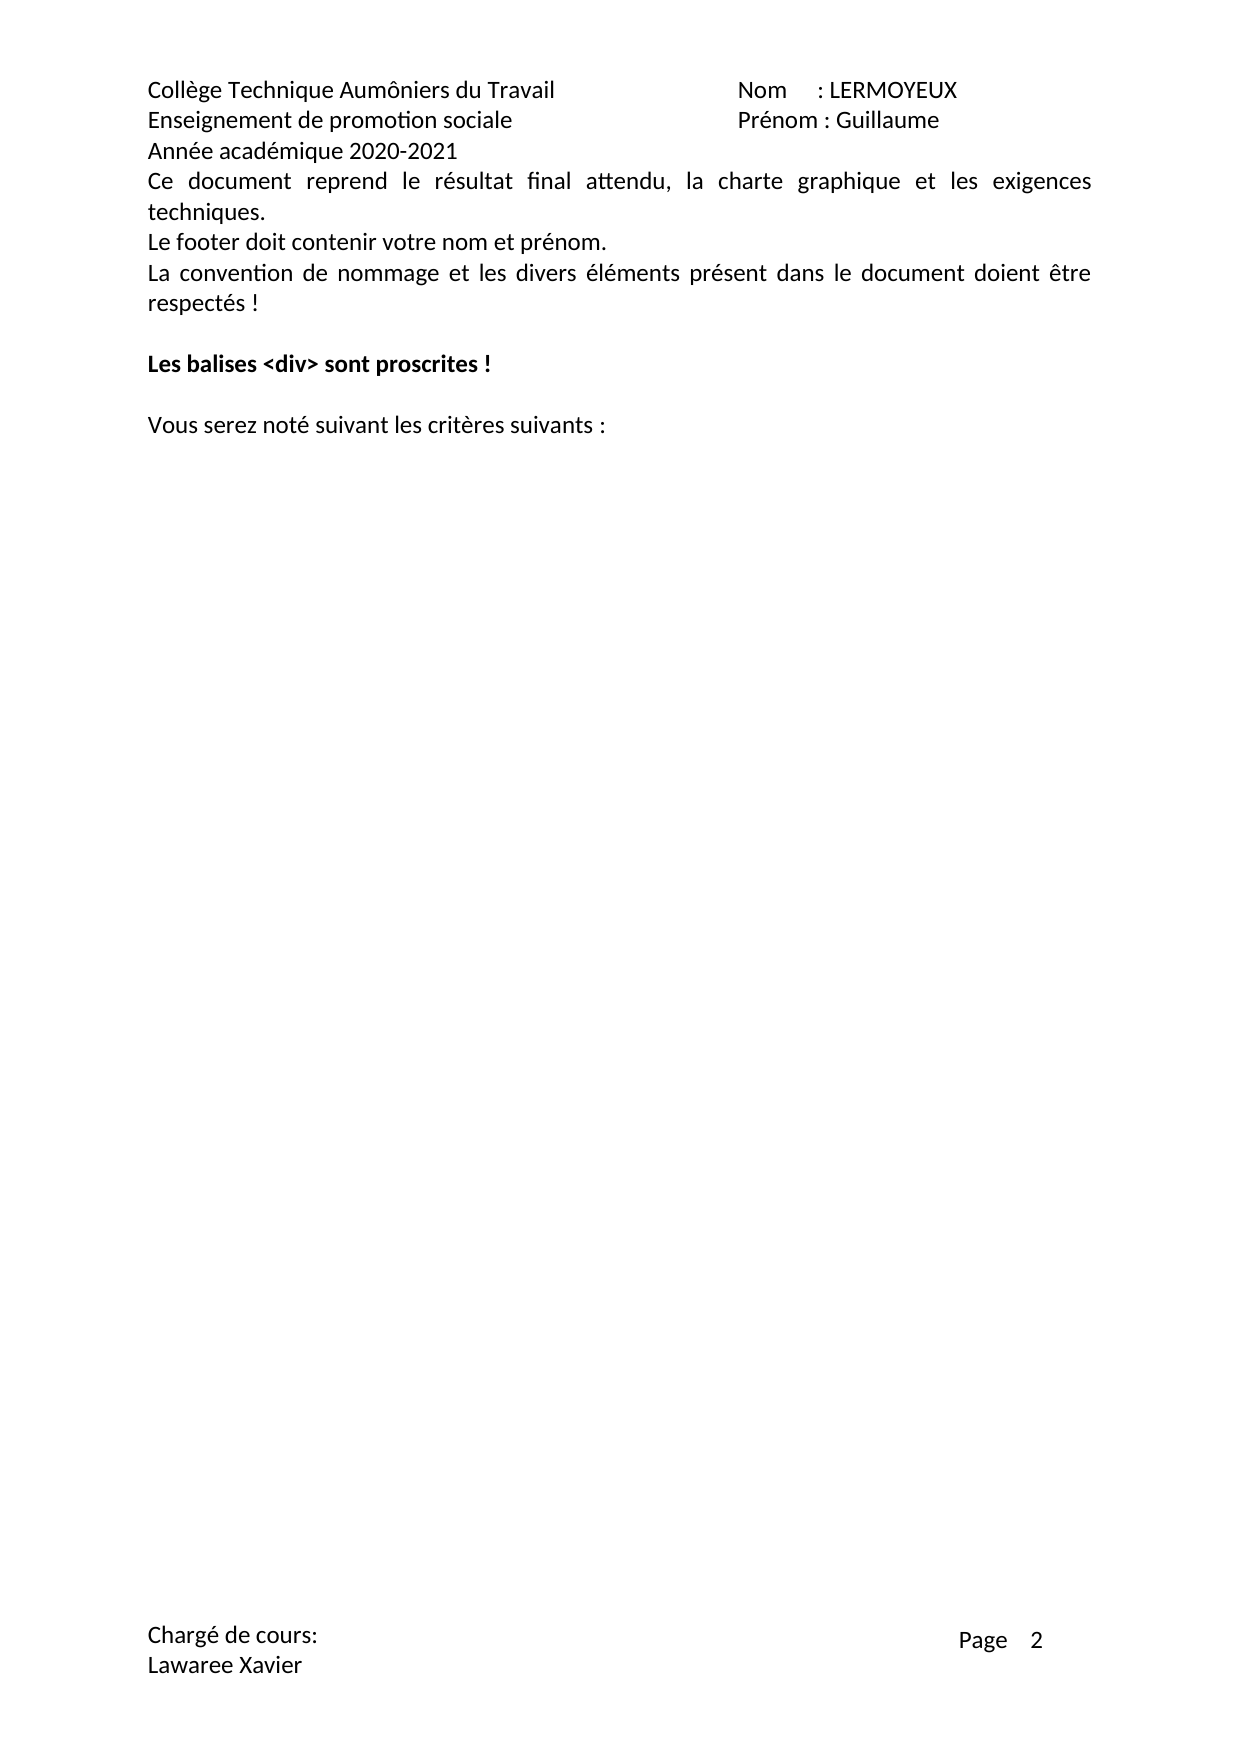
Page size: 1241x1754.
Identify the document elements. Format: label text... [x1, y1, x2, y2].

text Le footer doit contenir votre nom et prénom. [148, 226, 1093, 257]
text Les balises <div> sont proscrites ! [148, 348, 1093, 379]
text Vous serez noté suivant les critères suivants : [148, 409, 1093, 440]
text La convention de nommage et les divers éléments présent dans le document doient être respectés ! [148, 257, 1093, 318]
text Ce document reprend le résultat final attendu, la charte graphique et les exigences techniques. [148, 165, 1093, 226]
